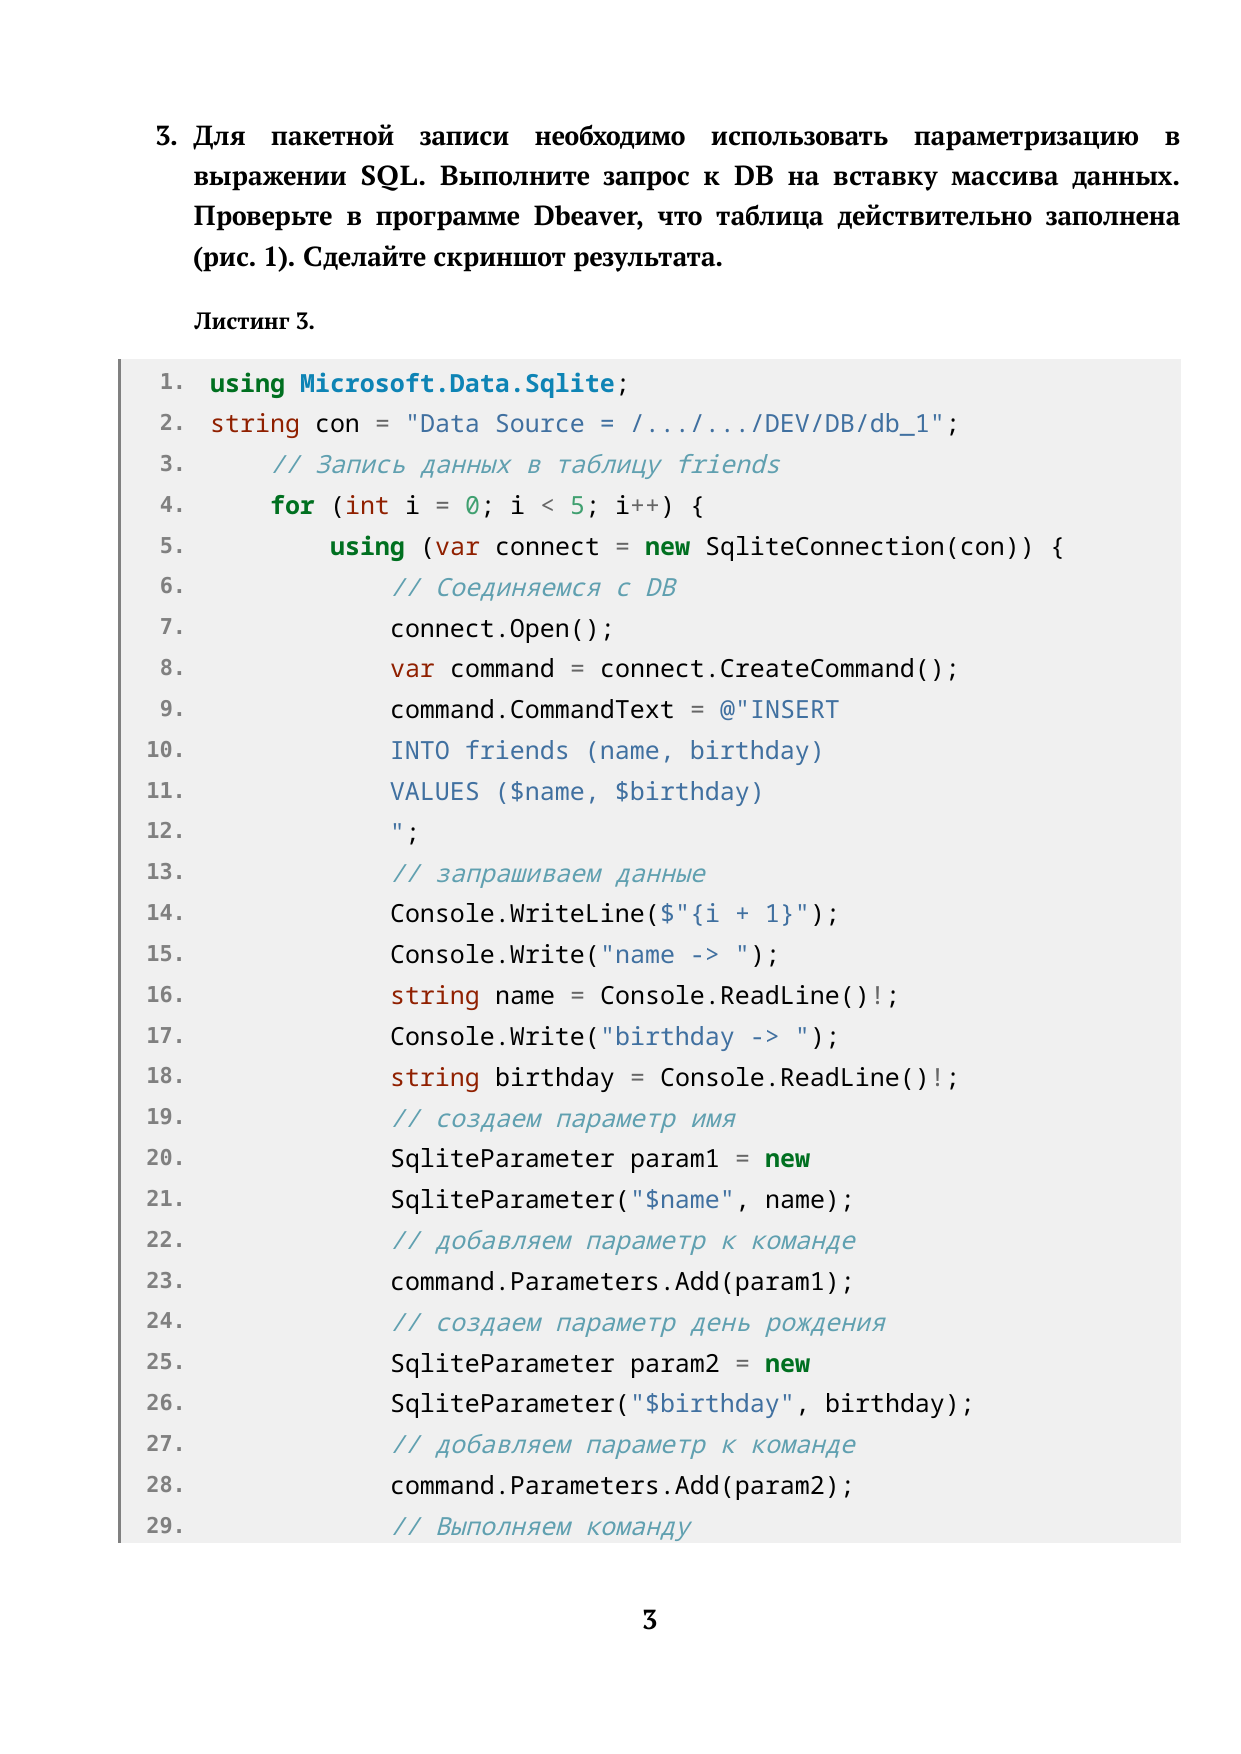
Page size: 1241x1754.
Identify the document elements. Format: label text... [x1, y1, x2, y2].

list // добавляем параметр к команде [121, 1217, 1181, 1257]
list "; [121, 808, 1181, 848]
list Для пакетной записи необходимо использовать параметризацию в выражении SQL. Выполните запрос к DB на вставку массива данных. Проверьте в программе Dbeaver, что таблица действительно заполнена (рис. 1). Сделайте скриншот результата. [156, 118, 1181, 272]
list string birthday = Console.ReadLine()!; [121, 1053, 1181, 1093]
list // добавляем параметр к команде [121, 1421, 1181, 1461]
list string con = "Data Source = /.../.../DEV/DB/db_1"; [121, 400, 1181, 440]
list Console.Write("name -> "); [121, 931, 1181, 971]
list // Выполняем команду [121, 1503, 1181, 1543]
list SqliteParameter("$name", name); [121, 1176, 1181, 1216]
list // запрашиваем данные [121, 849, 1181, 889]
list command.Parameters.Add(param2); [121, 1462, 1181, 1502]
list // Соединяемся с DB [121, 563, 1181, 603]
list // создаем параметр день рождения [121, 1298, 1181, 1338]
list SqliteParameter("$birthday", birthday); [121, 1380, 1181, 1420]
list command.CommandText = @"INSERT [121, 686, 1181, 726]
list Console.WriteLine($"{i + 1}"); [121, 890, 1181, 930]
list for (int i = 0; i < 5; i++) { [121, 482, 1181, 522]
list connect.Open(); [121, 604, 1181, 644]
list string name = Console.ReadLine()!; [121, 972, 1181, 1012]
list INTO friends (name, birthday) [121, 727, 1181, 767]
list using Microsoft.Data.Sqlite; [121, 359, 1181, 399]
list // создаем параметр имя [121, 1094, 1181, 1134]
list command.Parameters.Add(param1); [121, 1258, 1181, 1298]
list var command = connect.CreateCommand(); [121, 645, 1181, 685]
list VALUES ($name, $birthday) [121, 768, 1181, 808]
list SqliteParameter param1 = new [121, 1135, 1181, 1175]
list // Запись данных в таблицу friends [121, 441, 1181, 481]
list SqliteParameter param2 = new [121, 1339, 1181, 1379]
list using (var connect = new SqliteConnection(con)) { [121, 523, 1181, 563]
list Console.Write("birthday -> "); [121, 1013, 1181, 1053]
list Листинг 3. [156, 306, 1181, 335]
